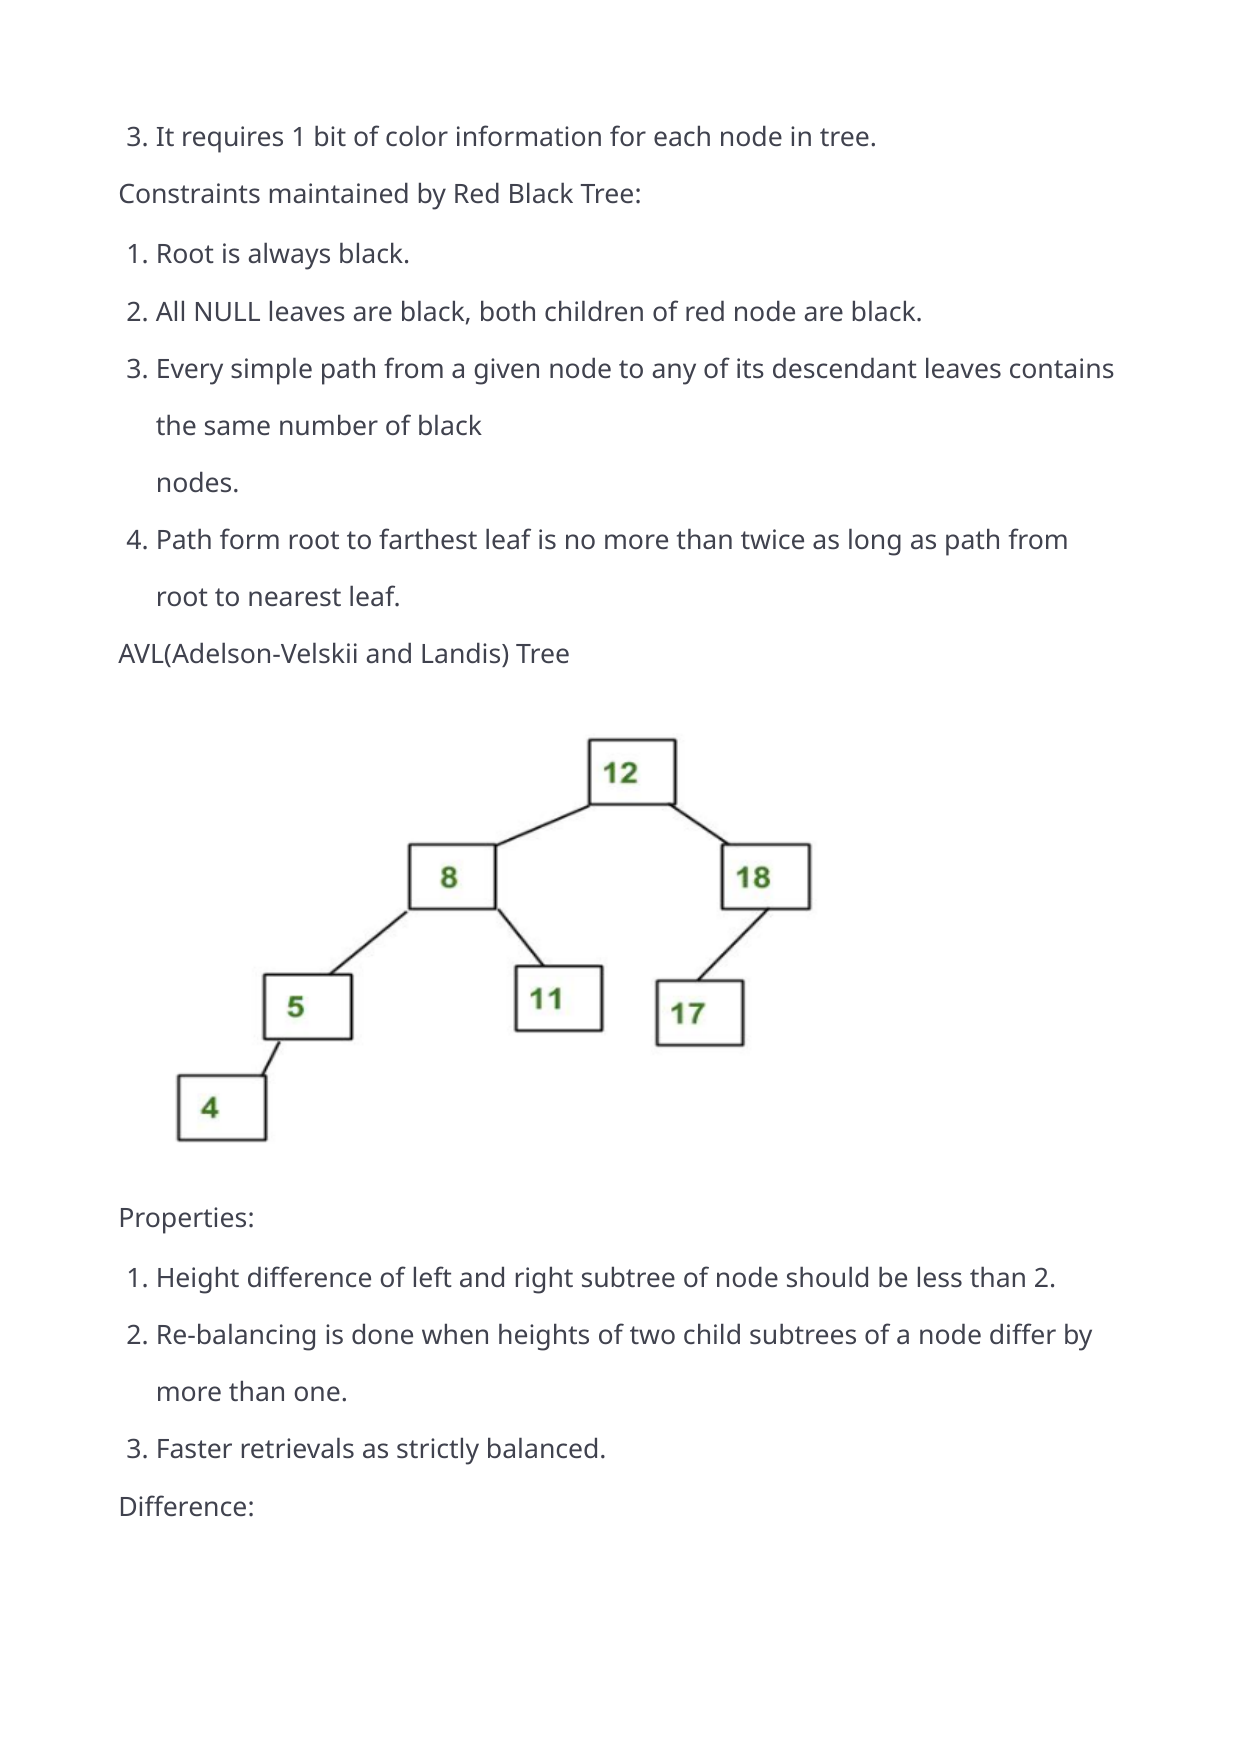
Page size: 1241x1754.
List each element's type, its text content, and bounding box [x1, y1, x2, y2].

list Re-balancing is done when heights of two child subtrees of a node differ by more than one. [156, 1316, 1122, 1409]
text Properties: [118, 1199, 1122, 1235]
text AVL(Adelson-Velskii and Landis) Tree [118, 635, 1122, 671]
text Difference: [118, 1488, 1122, 1524]
list Path form root to farthest leaf is no more than twice as long as path from root to nearest leaf. [156, 521, 1122, 614]
picture [118, 695, 875, 1165]
text Constraints maintained by Red Black Tree: [118, 175, 1122, 211]
list All NULL leaves are black, both children of red node are black. [156, 293, 1122, 329]
list Every simple path from a given node to any of its descendant leaves contains the same number of black nodes. [156, 350, 1122, 500]
list Root is always black. [156, 236, 1122, 272]
list Height difference of left and right subtree of node should be less than 2. [156, 1259, 1122, 1295]
list It requires 1 bit of color information for each node in tree. [156, 118, 1122, 154]
list Faster retrievals as strictly balanced. [156, 1431, 1122, 1467]
